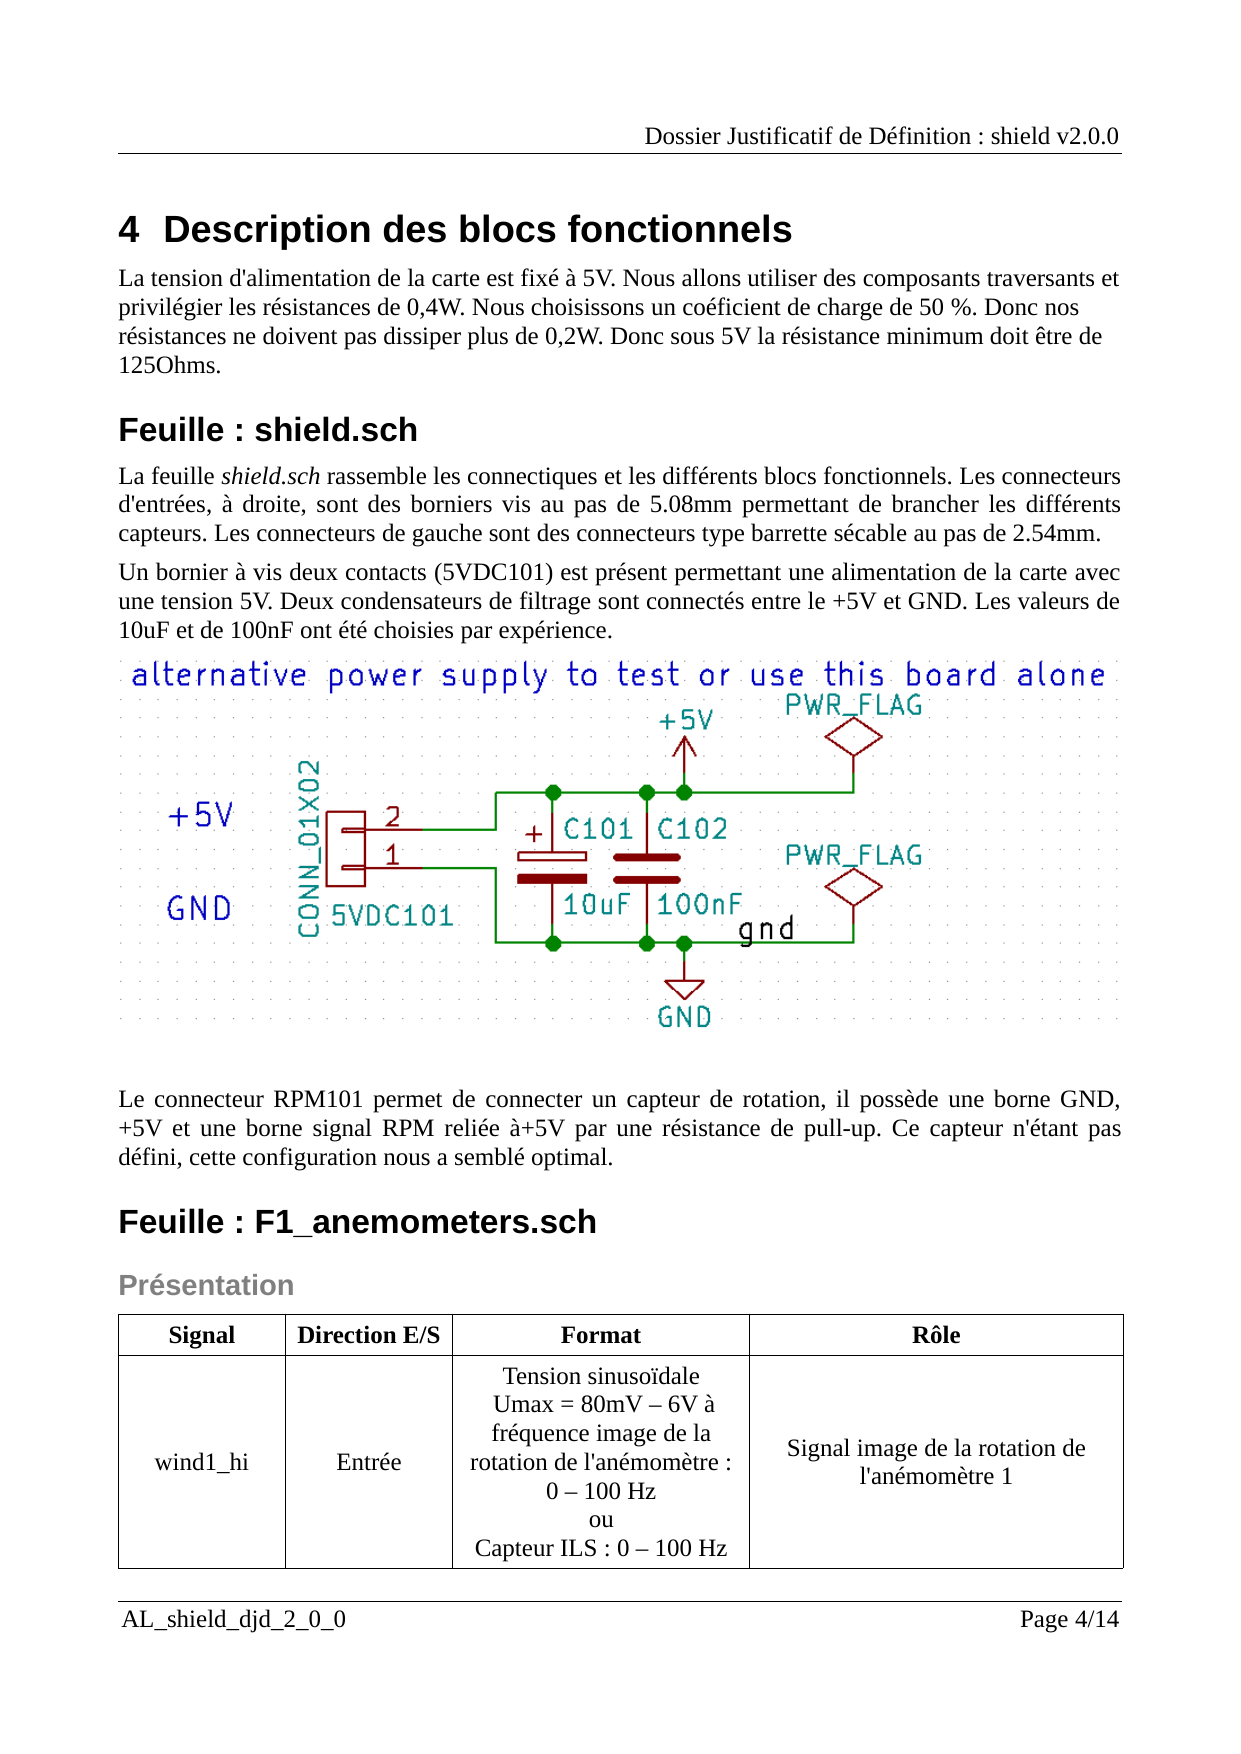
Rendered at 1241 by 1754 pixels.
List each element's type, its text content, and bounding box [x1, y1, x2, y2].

picture [118, 654, 1123, 1035]
table_cell Signal image de la rotation de l'anémomètre 1 [750, 1356, 1123, 1568]
table_cell wind1_hi [119, 1356, 285, 1568]
text La feuille shield.sch rassemble les connectiques et les différents blocs fonctionnels. Les connecteurs d'entrées, à droite, sont des borniers vis au pas de 5.08mm permettant de brancher les différents capteurs. Les connecteurs de gauche sont des connecteurs type barrette sécable au pas de 2.54mm. [118, 461, 1122, 547]
text Le connecteur RPM101 permet de connecter un capteur de rotation, il possède une borne GND, +5V et une borne signal RPM reliée à+5V par une résistance de pull-up. Ce capteur n'étant pas défini, cette configuration nous a semblé optimal. [118, 1084, 1122, 1171]
table_header Signal [119, 1315, 285, 1354]
table_cell Tension sinusoïdale Umax = 80mV – 6V à fréquence image de la rotation de l'anémomètre : 0 – 100 Hz ou Capteur ILS : 0 – 100 Hz [453, 1356, 749, 1568]
text La tension d'alimentation de la carte est fixé à 5V. Nous allons utiliser des composants traversants et privilégier les résistances de 0,4W. Nous choisissons un coéficient de charge de 50 %. Donc nos résistances ne doivent pas dissiper plus de 0,2W. Donc sous 5V la résistance minimum doit être de 125Ohms. [118, 263, 1122, 378]
table_cell Entrée [286, 1356, 452, 1568]
subtitle Présentation [118, 1268, 1122, 1301]
subtitle Feuille : shield.sch [118, 410, 1122, 448]
text Un bornier à vis deux contacts (5VDC101) est présent permettant une alimentation de la carte avec une tension 5V. Deux condensateurs de filtrage sont connectés entre le +5V et GND. Les valeurs de 10uF et de 100nF ont été choisies par expérience. [118, 557, 1122, 644]
subtitle Description des blocs fonctionnels [118, 207, 1122, 251]
table_header Format [453, 1315, 749, 1354]
table_header Direction E/S [286, 1315, 452, 1354]
subtitle Feuille : F1_anemometers.sch [118, 1202, 1122, 1241]
table_header Rôle [750, 1315, 1123, 1354]
